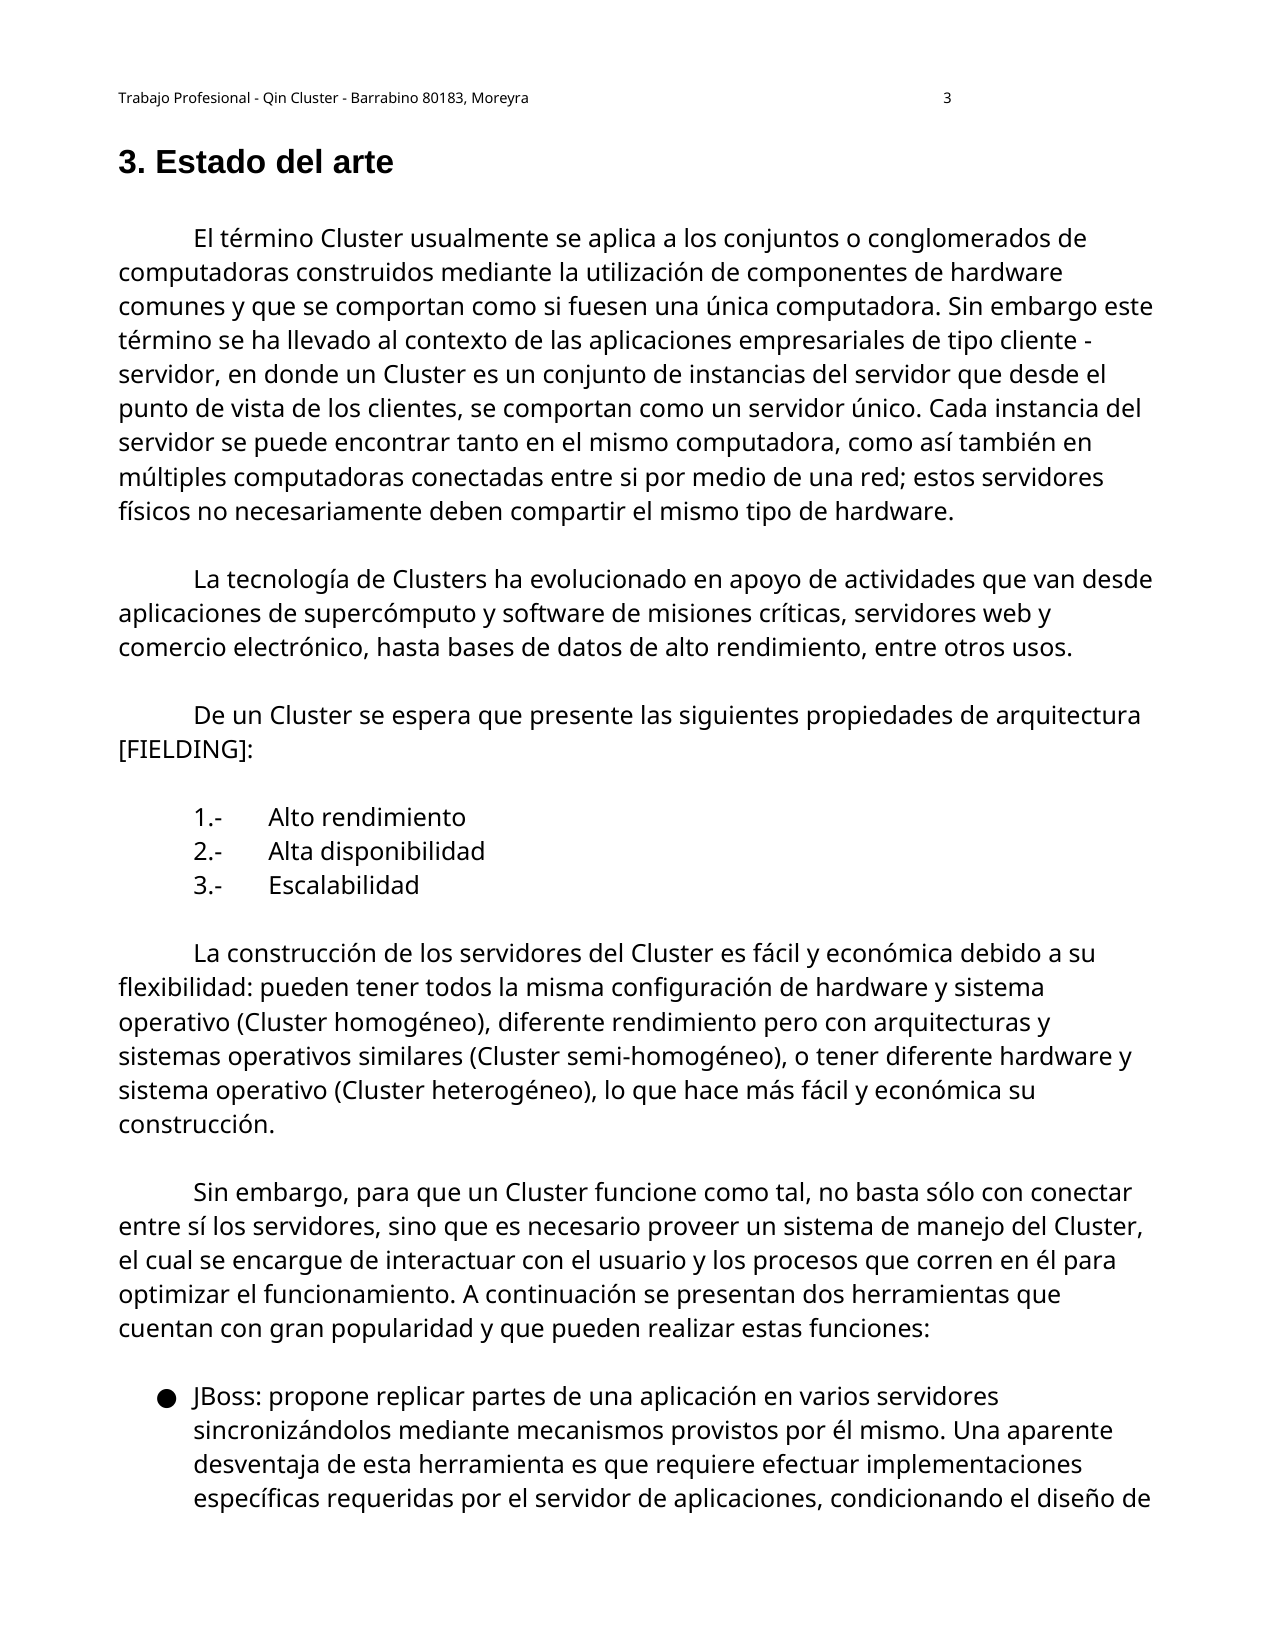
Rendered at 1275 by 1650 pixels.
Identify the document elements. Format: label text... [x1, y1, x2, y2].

list JBoss: propone replicar partes de una aplicación en varios servidores sincronizándolos mediante mecanismos provistos por él mismo. Una aparente desventaja de esta herramienta es que requiere efectuar implementaciones específicas requeridas por el servidor de aplicaciones, condicionando el diseño de [156, 1379, 1157, 1515]
text Sin embargo, para que un Cluster funcione como tal, no basta sólo con conectar entre sí los servidores, sino que es necesario proveer un sistema de manejo del Cluster, el cual se encargue de interactuar con el usuario y los procesos que corren en él para optimizar el funcionamiento. A continuación se presentan dos herramientas que cuentan con gran popularidad y que pueden realizar estas funciones: [118, 1174, 1157, 1345]
text De un Cluster se espera que presente las siguientes propiedades de arquitectura [FIELDING]: [118, 698, 1157, 766]
subtitle 3. Estado del arte [118, 143, 1157, 180]
text 2.- Alta disponibilidad [118, 834, 1157, 868]
text 3.- Escalabilidad [118, 868, 1157, 902]
text 1.- Alto rendimiento [118, 800, 1157, 834]
text La construcción de los servidores del Cluster es fácil y económica debido a su flexibilidad: pueden tener todos la misma configuración de hardware y sistema operativo (Cluster homogéneo), diferente rendimiento pero con arquitecturas y sistemas operativos similares (Cluster semi-homogéneo), o tener diferente hardware y sistema operativo (Cluster heterogéneo), lo que hace más fácil y económica su construcción. [118, 936, 1157, 1140]
text La tecnología de Clusters ha evolucionado en apoyo de actividades que van desde aplicaciones de supercómputo y software de misiones críticas, servidores web y comercio electrónico, hasta bases de datos de alto rendimiento, entre otros usos. [118, 561, 1157, 663]
text El término Cluster usualmente se aplica a los conjuntos o conglomerados de computadoras construidos mediante la utilización de componentes de hardware comunes y que se comportan como si fuesen una única computadora. Sin embargo este término se ha llevado al contexto de las aplicaciones empresariales de tipo cliente - servidor, en donde un Cluster es un conjunto de instancias del servidor que desde el punto de vista de los clientes, se comportan como un servidor único. Cada instancia del servidor se puede encontrar tanto en el mismo computadora, como así también en múltiples computadoras conectadas entre si por medio de una red; estos servidores físicos no necesariamente deben compartir el mismo tipo de hardware. [118, 221, 1157, 527]
